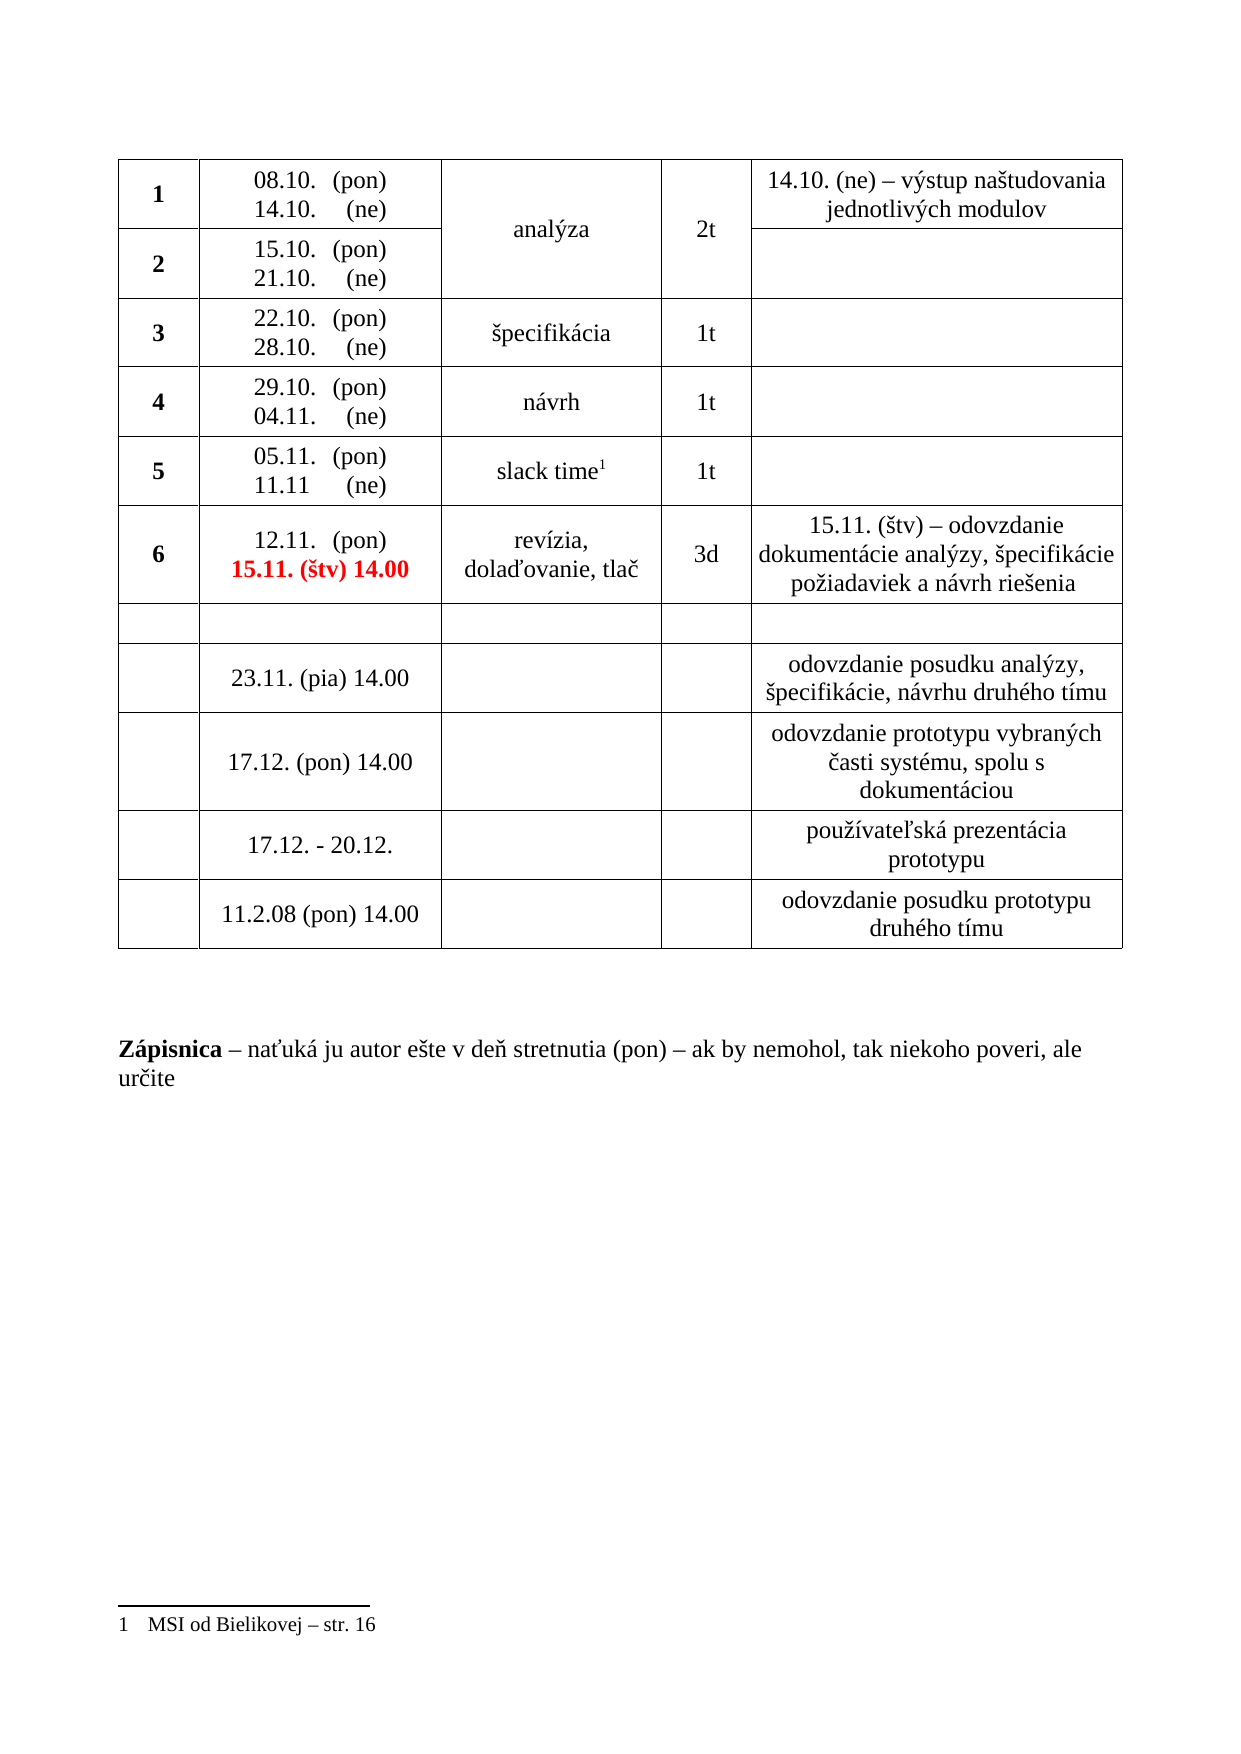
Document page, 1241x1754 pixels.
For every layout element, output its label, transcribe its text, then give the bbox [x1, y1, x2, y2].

table_cell 23.11. (pia) 14.00 [200, 644, 441, 712]
table_cell [662, 880, 751, 948]
table_cell 1t [662, 299, 751, 366]
table_header 14.10. (ne) – výstup naštudovania jednotlivých modulov [752, 160, 1122, 228]
table_cell [662, 604, 751, 643]
table_cell 4 [119, 367, 198, 436]
table_cell špecifikácia [442, 299, 661, 366]
table_cell 11.2.08 (pon) 14.00 [200, 880, 441, 948]
table_cell [442, 811, 661, 879]
table_cell 17.12. - 20.12. [200, 811, 441, 879]
table_cell 17.12. (pon) 14.00 [200, 713, 441, 810]
table_cell [752, 299, 1122, 366]
table_cell [752, 604, 1122, 643]
table_cell 6 [119, 506, 198, 603]
table_cell 29.10. (pon) 04.11. (ne) [200, 367, 441, 436]
table_cell slack time [442, 437, 661, 505]
table_cell návrh [442, 367, 661, 436]
table_cell [662, 811, 751, 879]
table_cell 3d [662, 506, 751, 603]
table_header 08.10. (pon) 14.10. (ne) [200, 160, 441, 228]
table_cell odovzdanie posudku prototypu druhého tímu [752, 880, 1122, 948]
table_cell 15.11. (štv) – odovzdanie dokumentácie analýzy, špecifikácie požiadaviek a návrh riešenia [752, 506, 1122, 603]
table_cell [662, 644, 751, 712]
table_cell 2 [119, 229, 198, 298]
table_header analýza [442, 160, 661, 298]
table_cell [119, 604, 198, 643]
table_cell 3 [119, 299, 198, 366]
table_cell [119, 713, 198, 810]
table_cell [442, 604, 661, 643]
table_cell [752, 229, 1122, 298]
table_cell 22.10. (pon) 28.10. (ne) [200, 299, 441, 366]
table_cell [752, 367, 1122, 436]
table_cell 5 [119, 437, 198, 505]
text Zápisnica – naťuká ju autor ešte v deň stretnutia (pon) – ak by nemohol, tak niekoho poveri, ale určite [118, 1034, 1122, 1092]
table_header 1 [119, 160, 198, 228]
table_cell 15.10. (pon) 21.10. (ne) [200, 229, 441, 298]
table_cell 1t [662, 437, 751, 505]
table_cell odovzdanie posudku analýzy, špecifikácie, návrhu druhého tímu [752, 644, 1122, 712]
table_cell [442, 713, 661, 810]
table_cell [119, 811, 198, 879]
table_cell používateľská prezentácia prototypu [752, 811, 1122, 879]
table_cell odovzdanie prototypu vybraných časti systému, spolu s dokumentáciou [752, 713, 1122, 810]
table_cell [752, 437, 1122, 505]
table_cell [662, 713, 751, 810]
table_cell revízia, dolaďovanie, tlač [442, 506, 661, 603]
table_cell [442, 880, 661, 948]
table_header 2t [662, 160, 751, 298]
table_cell [119, 880, 198, 948]
table_cell [442, 644, 661, 712]
table_cell 1t [662, 367, 751, 436]
table_cell [119, 644, 198, 712]
table_cell 05.11. (pon) 11.11 (ne) [200, 437, 441, 505]
table_cell [200, 604, 441, 643]
table_cell 12.11. (pon) 15.11. (štv) 14.00 [200, 506, 441, 603]
